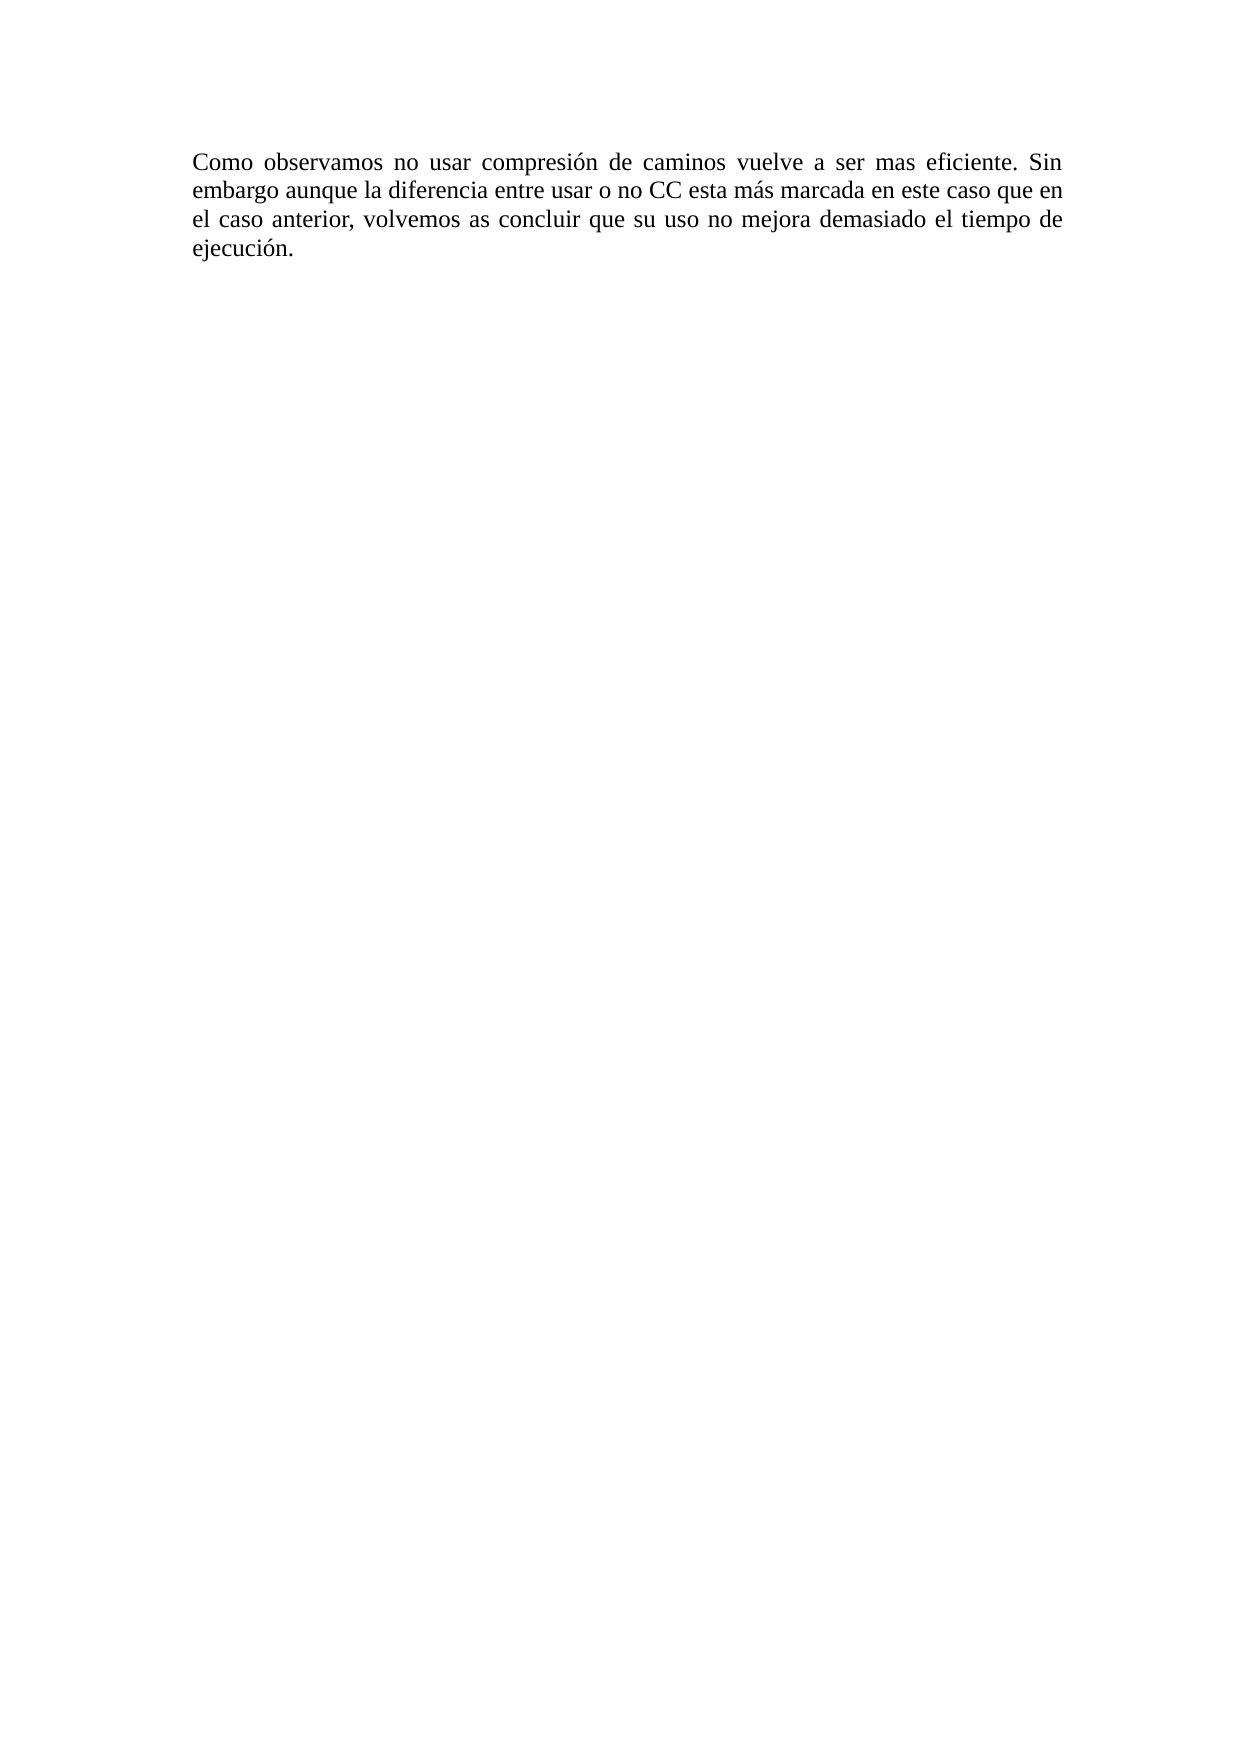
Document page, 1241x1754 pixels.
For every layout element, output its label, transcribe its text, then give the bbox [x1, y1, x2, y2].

text Como observamos no usar compresión de caminos vuelve a ser mas eficiente. Sin embargo aunque la diferencia entre usar o no CC esta más marcada en este caso que en el caso anterior, volvemos as concluir que su uso no mejora demasiado el tiempo de ejecución. [192, 147, 1064, 262]
